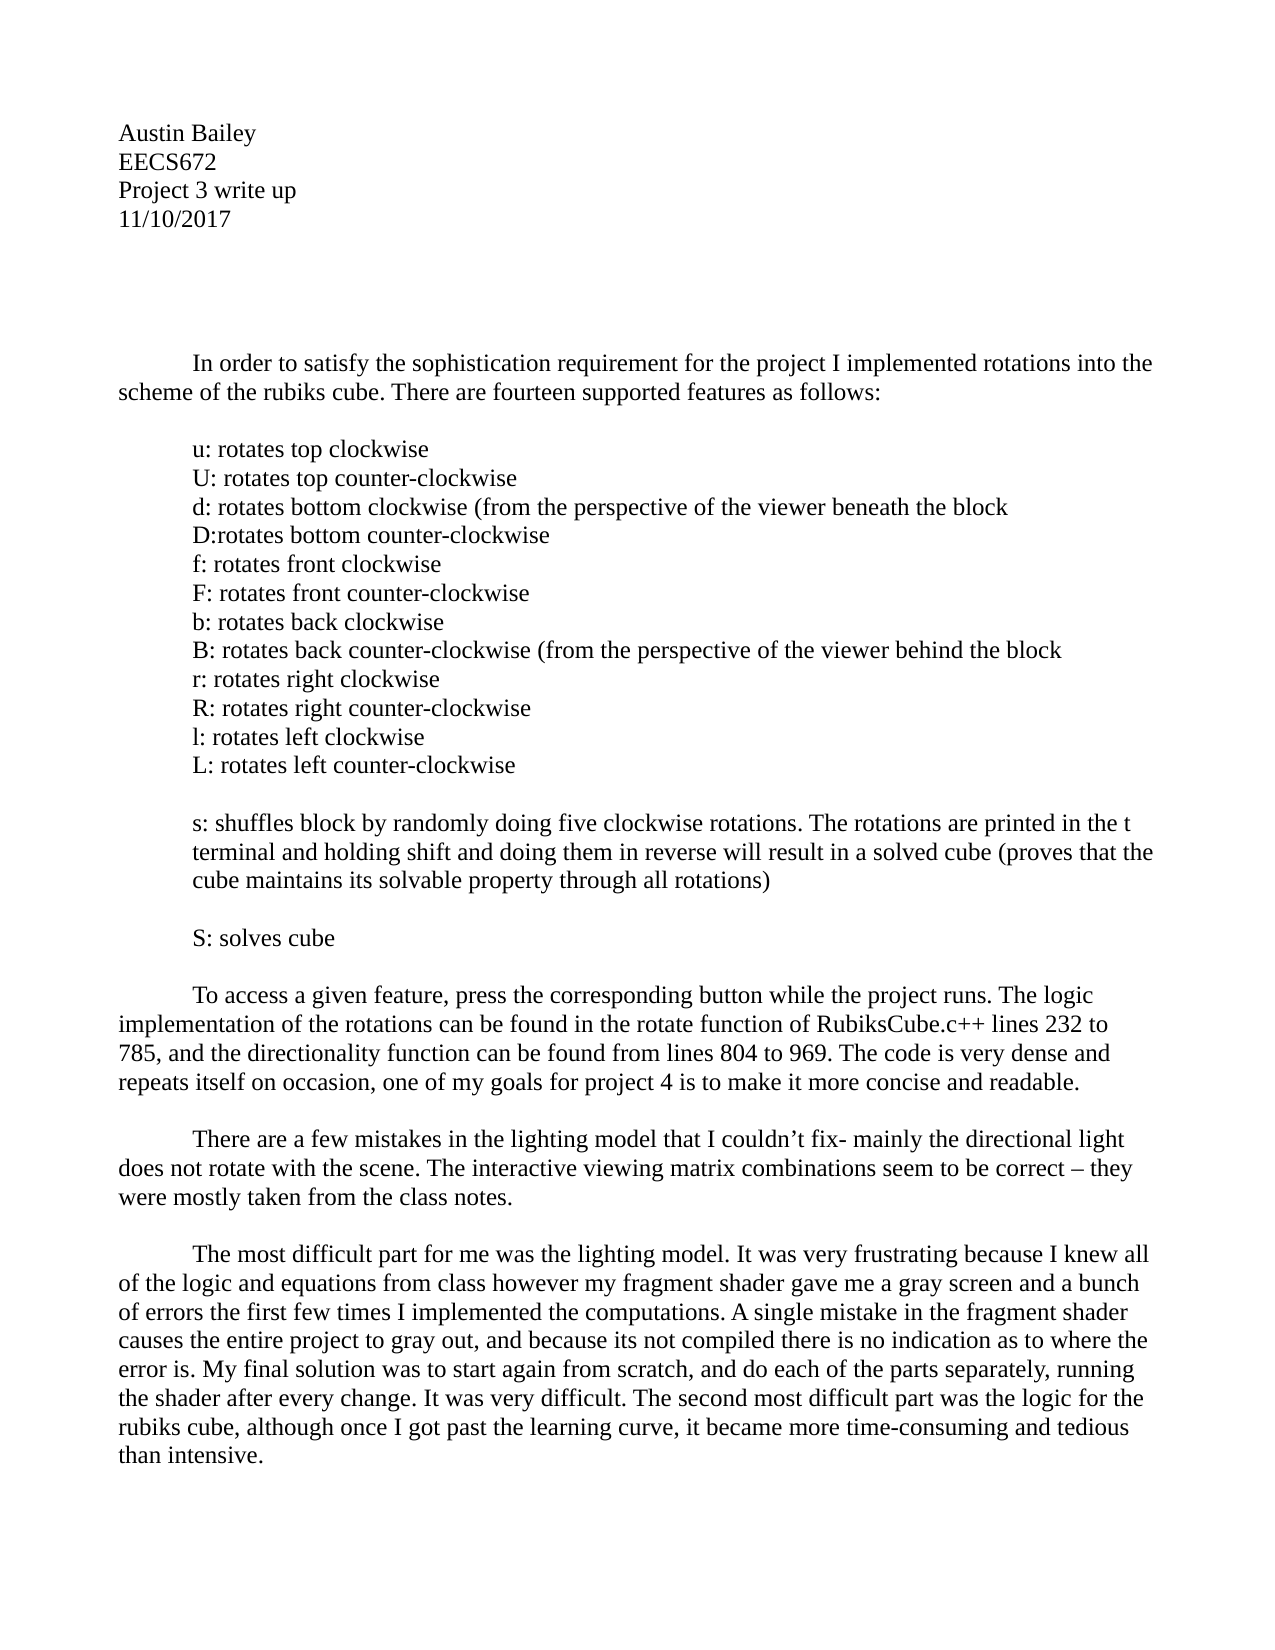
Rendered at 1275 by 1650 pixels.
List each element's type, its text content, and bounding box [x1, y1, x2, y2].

text F: rotates front counter-clockwise [118, 578, 1157, 607]
text U: rotates top counter-clockwise [118, 463, 1157, 492]
text s: shuffles block by randomly doing five clockwise rotations. The rotations are printed in the t terminal and holding shift and doing them in reverse will result in a solved cube (proves that the cube maintains its solvable property through all rotations) [118, 808, 1157, 894]
text b: rotates back clockwise [118, 607, 1157, 636]
text Austin Bailey [118, 118, 1157, 147]
text 11/10/2017 [118, 204, 1157, 233]
text R: rotates right counter-clockwise [118, 693, 1157, 722]
text r: rotates right clockwise [118, 664, 1157, 693]
text l: rotates left clockwise [118, 722, 1157, 751]
text To access a given feature, press the corresponding button while the project runs. The logic implementation of the rotations can be found in the rotate function of RubiksCube.c++ lines 232 to 785, and the directionality function can be found from lines 804 to 969. The code is very dense and repeats itself on occasion, one of my goals for project 4 is to make it more concise and readable. [118, 981, 1157, 1096]
text Project 3 write up [118, 176, 1157, 204]
text In order to satisfy the sophistication requirement for the project I implemented rotations into the scheme of the rubiks cube. There are fourteen supported features as follows: [118, 348, 1157, 406]
text u: rotates top clockwise [118, 434, 1157, 463]
text d: rotates bottom clockwise (from the perspective of the viewer beneath the block [118, 492, 1157, 521]
text f: rotates front clockwise [118, 549, 1157, 578]
text There are a few mistakes in the lighting model that I couldn’t fix- mainly the directional light does not rotate with the scene. The interactive viewing matrix combinations seem to be correct – they were mostly taken from the class notes. [118, 1124, 1157, 1211]
text S: solves cube [118, 923, 1157, 952]
text EECS672 [118, 147, 1157, 176]
text L: rotates left counter-clockwise [118, 751, 1157, 779]
text B: rotates back counter-clockwise (from the perspective of the viewer behind the block [118, 636, 1157, 664]
text The most difficult part for me was the lighting model. It was very frustrating because I knew all of the logic and equations from class however my fragment shader gave me a gray screen and a bunch of errors the first few times I implemented the computations. A single mistake in the fragment shader causes the entire project to gray out, and because its not compiled there is no indication as to where the error is. My final solution was to start again from scratch, and do each of the parts separately, running the shader after every change. It was very difficult. The second most difficult part was the logic for the rubiks cube, although once I got past the learning curve, it became more time-consuming and tedious than intensive. [118, 1239, 1157, 1469]
text D:rotates bottom counter-clockwise [118, 521, 1157, 549]
